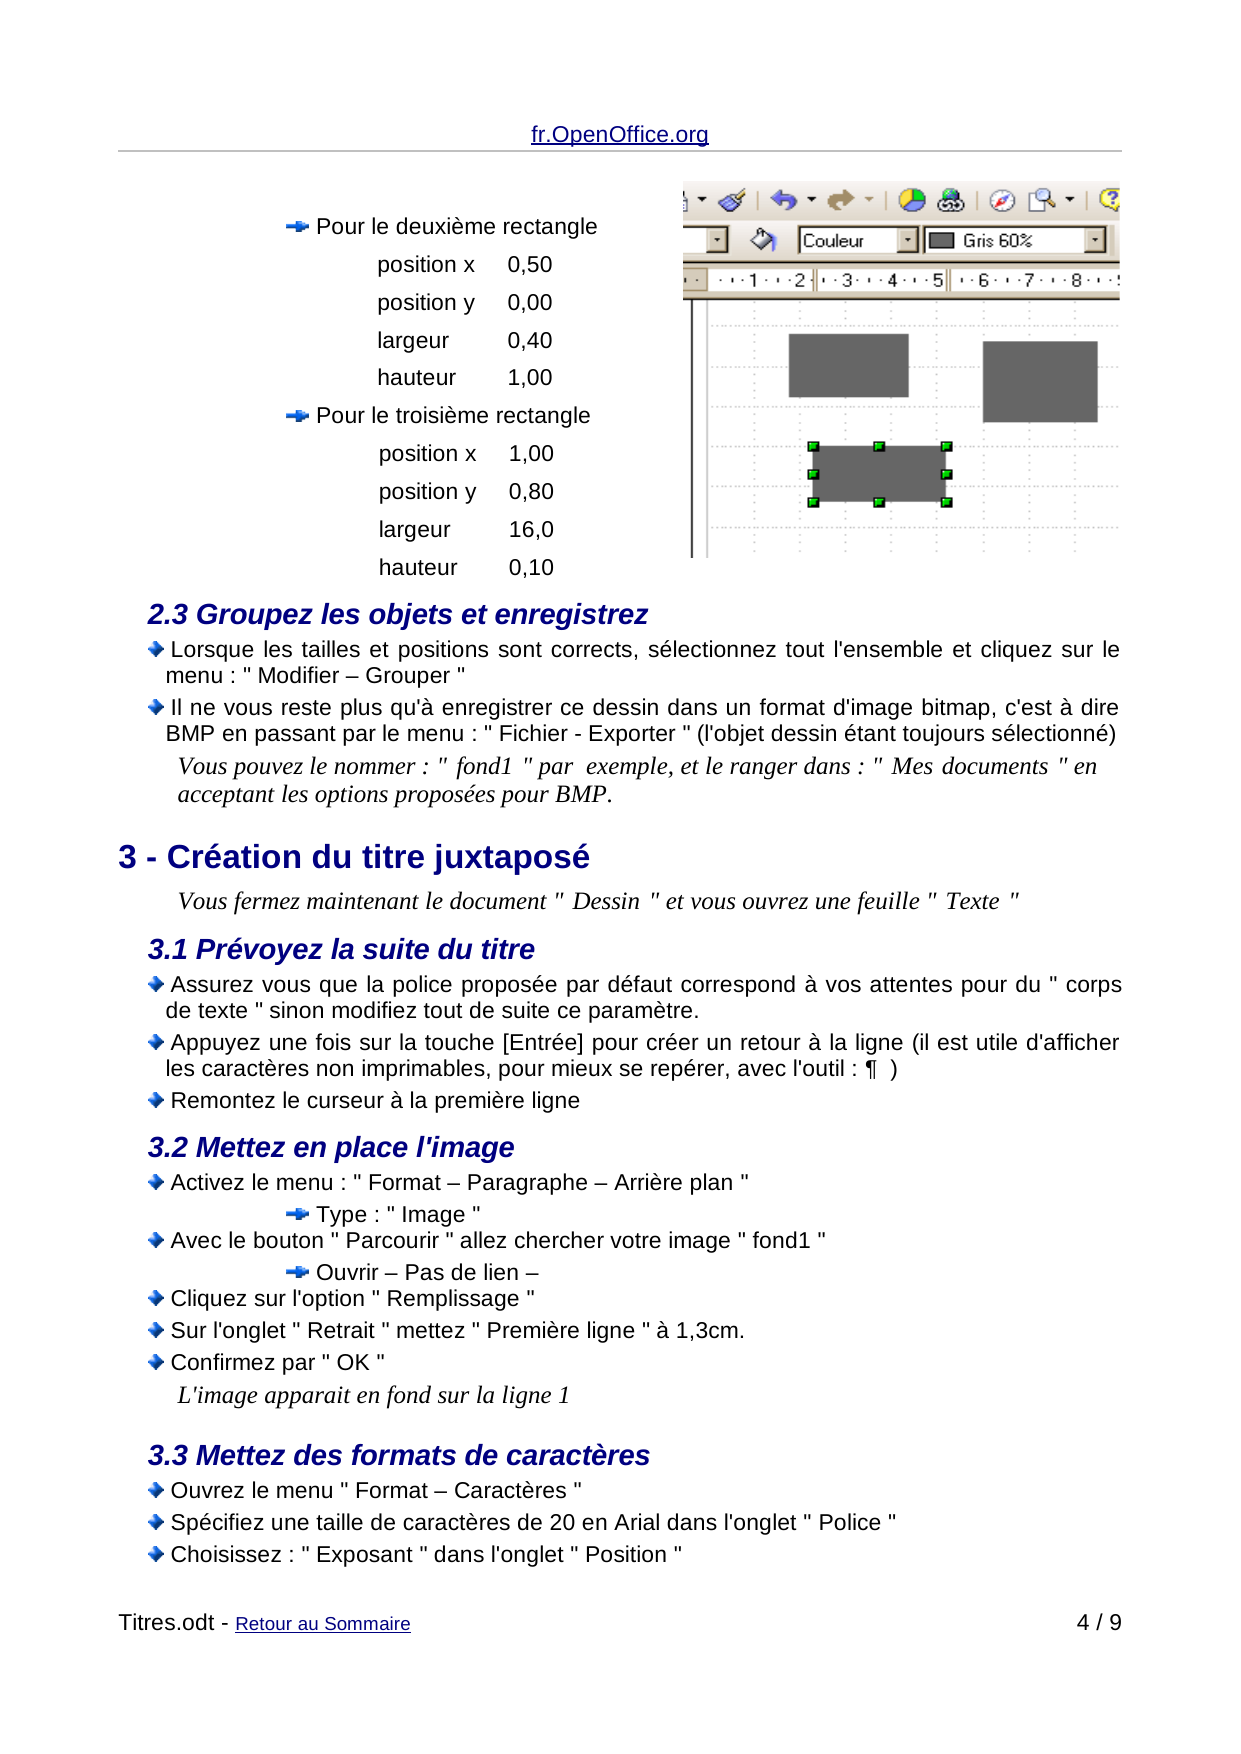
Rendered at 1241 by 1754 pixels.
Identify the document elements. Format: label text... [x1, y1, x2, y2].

text Vous fermez maintenant le document " Dessin " et vous ouvrez une feuille " Texte " [177, 887, 1122, 915]
picture [148, 1092, 164, 1108]
subtitle Prévoyez la suite du titre [148, 933, 1122, 965]
text position x 0,50 [117, 251, 683, 277]
picture [683, 181, 1120, 558]
text largeur 0,40 [117, 327, 683, 353]
list Choisissez : " Exposant " dans l'onglet " Position " [148, 1541, 1122, 1567]
picture [148, 1354, 164, 1370]
picture [286, 221, 309, 232]
text position x 1,00 [118, 440, 683, 466]
text Vous pouvez le nommer : " fond1 " par exemple, et le ranger dans : " Mes documents " en acceptant les options proposées pour BMP. [177, 752, 1122, 808]
picture [286, 410, 309, 422]
list Pour le deuxième rectangle [286, 213, 683, 239]
picture [148, 1232, 164, 1248]
subtitle Création du titre juxtaposé [118, 838, 1122, 875]
picture [148, 699, 164, 715]
picture [148, 1034, 164, 1050]
list Avec le bouton " Parcourir " allez chercher votre image " fond1 " [148, 1227, 1122, 1253]
picture [286, 1208, 309, 1220]
subtitle Mettez des formats de caractères [148, 1439, 1122, 1471]
picture [148, 1482, 164, 1498]
picture [148, 1174, 164, 1190]
text position y 0,00 [117, 289, 683, 315]
list Sur l'onglet " Retrait " mettez " Première ligne " à 1,3cm. [148, 1317, 1122, 1343]
list Ouvrir – Pas de lien – [286, 1259, 1122, 1285]
list Appuyez une fois sur la touche [Entrée] pour créer un retour à la ligne (il est utile d'afficher les caractères non imprimables, pour mieux se repérer, avec l'outil : ¶ ) [148, 1029, 1122, 1081]
list Lorsque les tailles et positions sont corrects, sélectionnez tout l'ensemble et cliquez sur le menu : " Modifier – Grouper " [148, 636, 1122, 688]
picture [148, 1514, 164, 1530]
text L'image apparait en fond sur la ligne 1 [177, 1381, 1122, 1409]
list Ouvrez le menu " Format – Caractères " [148, 1477, 1122, 1503]
list Pour le troisième rectangle [286, 403, 683, 429]
text position y 0,80 [118, 478, 683, 504]
list Activez le menu : " Format – Paragraphe – Arrière plan " [148, 1169, 1122, 1195]
picture [148, 1322, 164, 1338]
text hauteur 1,00 [117, 365, 683, 391]
picture [286, 1266, 309, 1278]
list Assurez vous que la police proposée par défaut correspond à vos attentes pour du " corps de texte " sinon modifiez tout de suite ce paramètre. [148, 971, 1122, 1023]
list Confirmez par " OK " [148, 1349, 1122, 1375]
text hauteur 0,10 [118, 554, 1122, 580]
picture [148, 976, 164, 992]
text largeur 16,0 [118, 516, 683, 542]
subtitle Groupez les objets et enregistrez [148, 598, 1122, 630]
subtitle Mettez en place l'image [148, 1131, 1122, 1163]
picture [148, 641, 164, 657]
list Type : " Image " [286, 1201, 1122, 1227]
picture [148, 1546, 164, 1562]
list Cliquez sur l'option " Remplissage " [148, 1285, 1122, 1311]
list Spécifiez une taille de caractères de 20 en Arial dans l'onglet " Police " [148, 1509, 1122, 1535]
picture [148, 1290, 164, 1306]
list Remontez le curseur à la première ligne [148, 1087, 1122, 1113]
list Il ne vous reste plus qu'à enregistrer ce dessin dans un format d'image bitmap, c'est à dire BMP en passant par le menu : " Fichier - Exporter " (l'objet dessin étant toujours sélectionné) [148, 694, 1122, 746]
